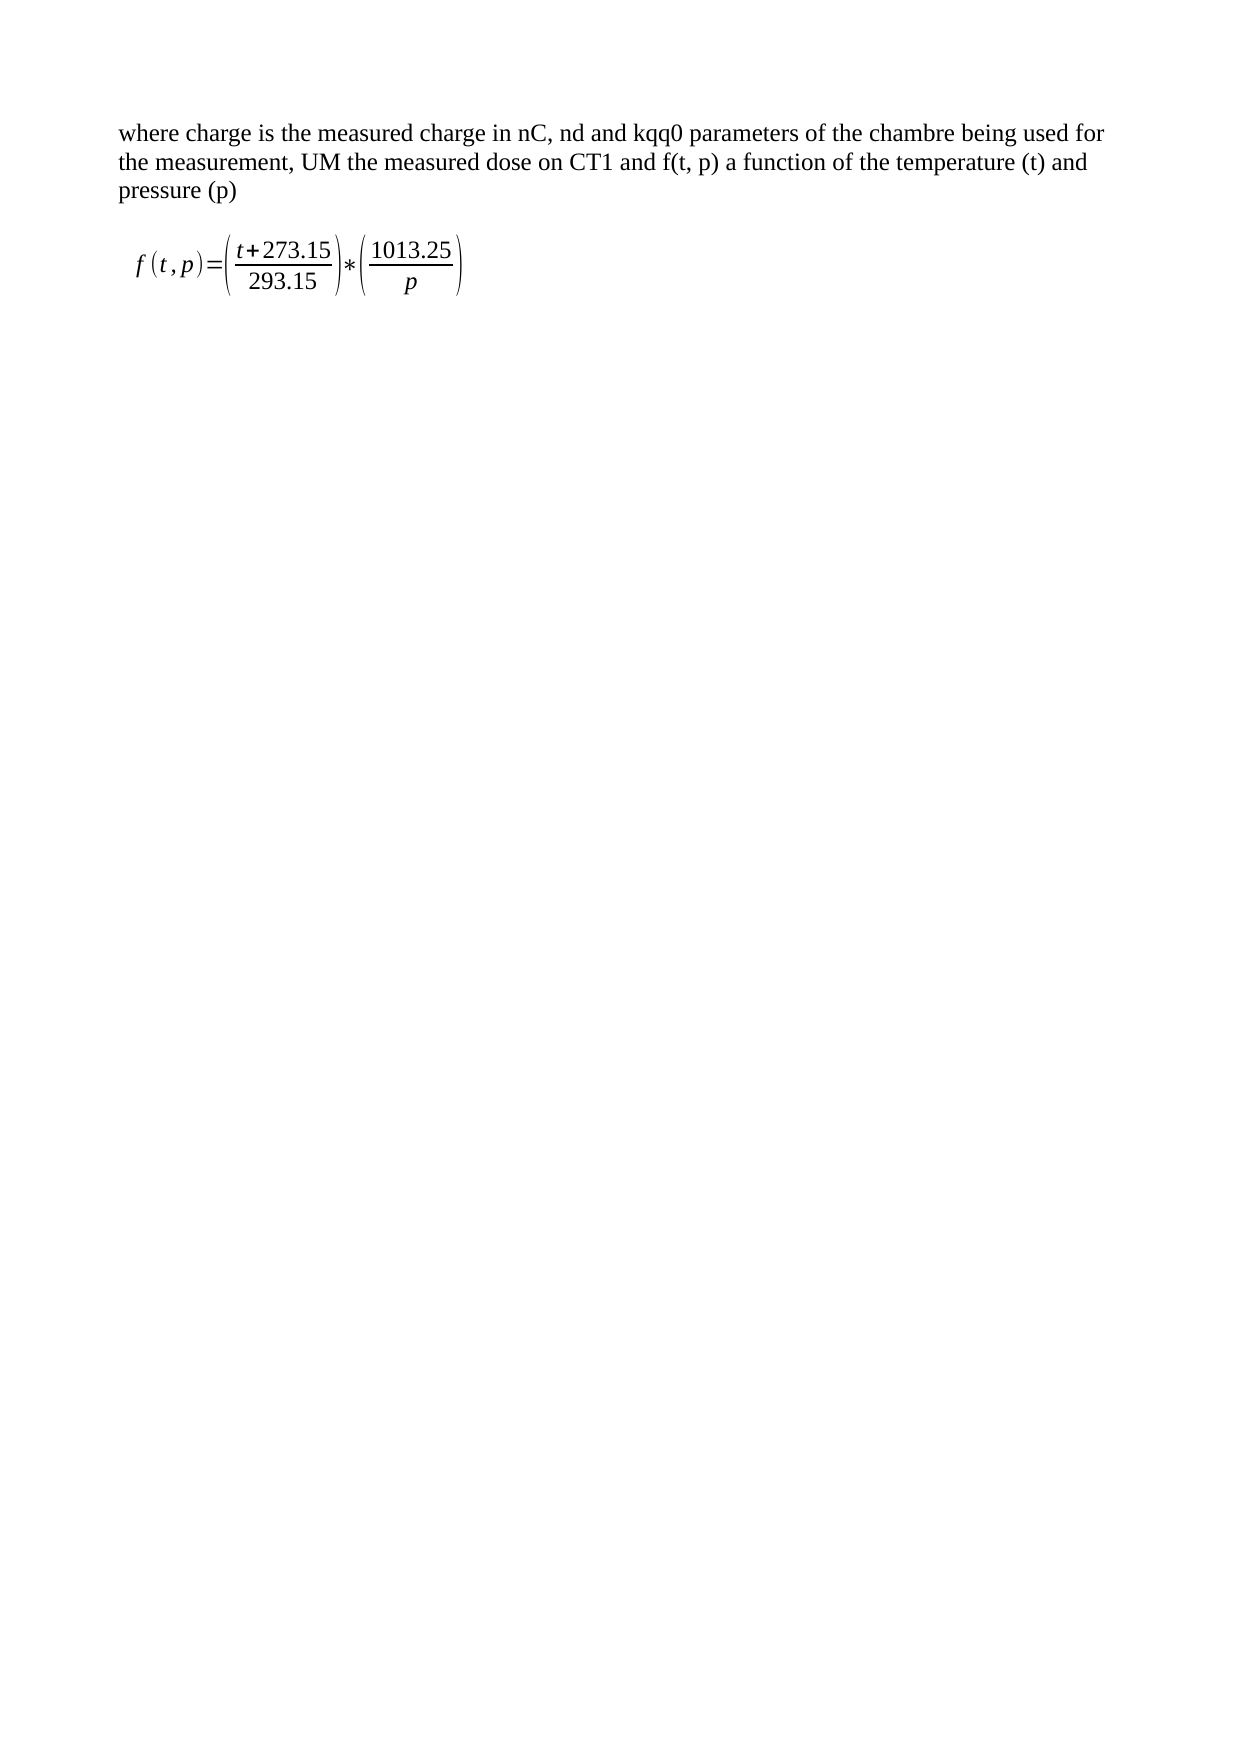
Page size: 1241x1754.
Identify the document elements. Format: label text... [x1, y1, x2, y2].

text where charge is the measured charge in nC, nd and kqq0 parameters of the chambre being used for the measurement, UM the measured dose on CT1 and f(t, p) a function of the temperature (t) and pressure (p) [118, 118, 1122, 204]
